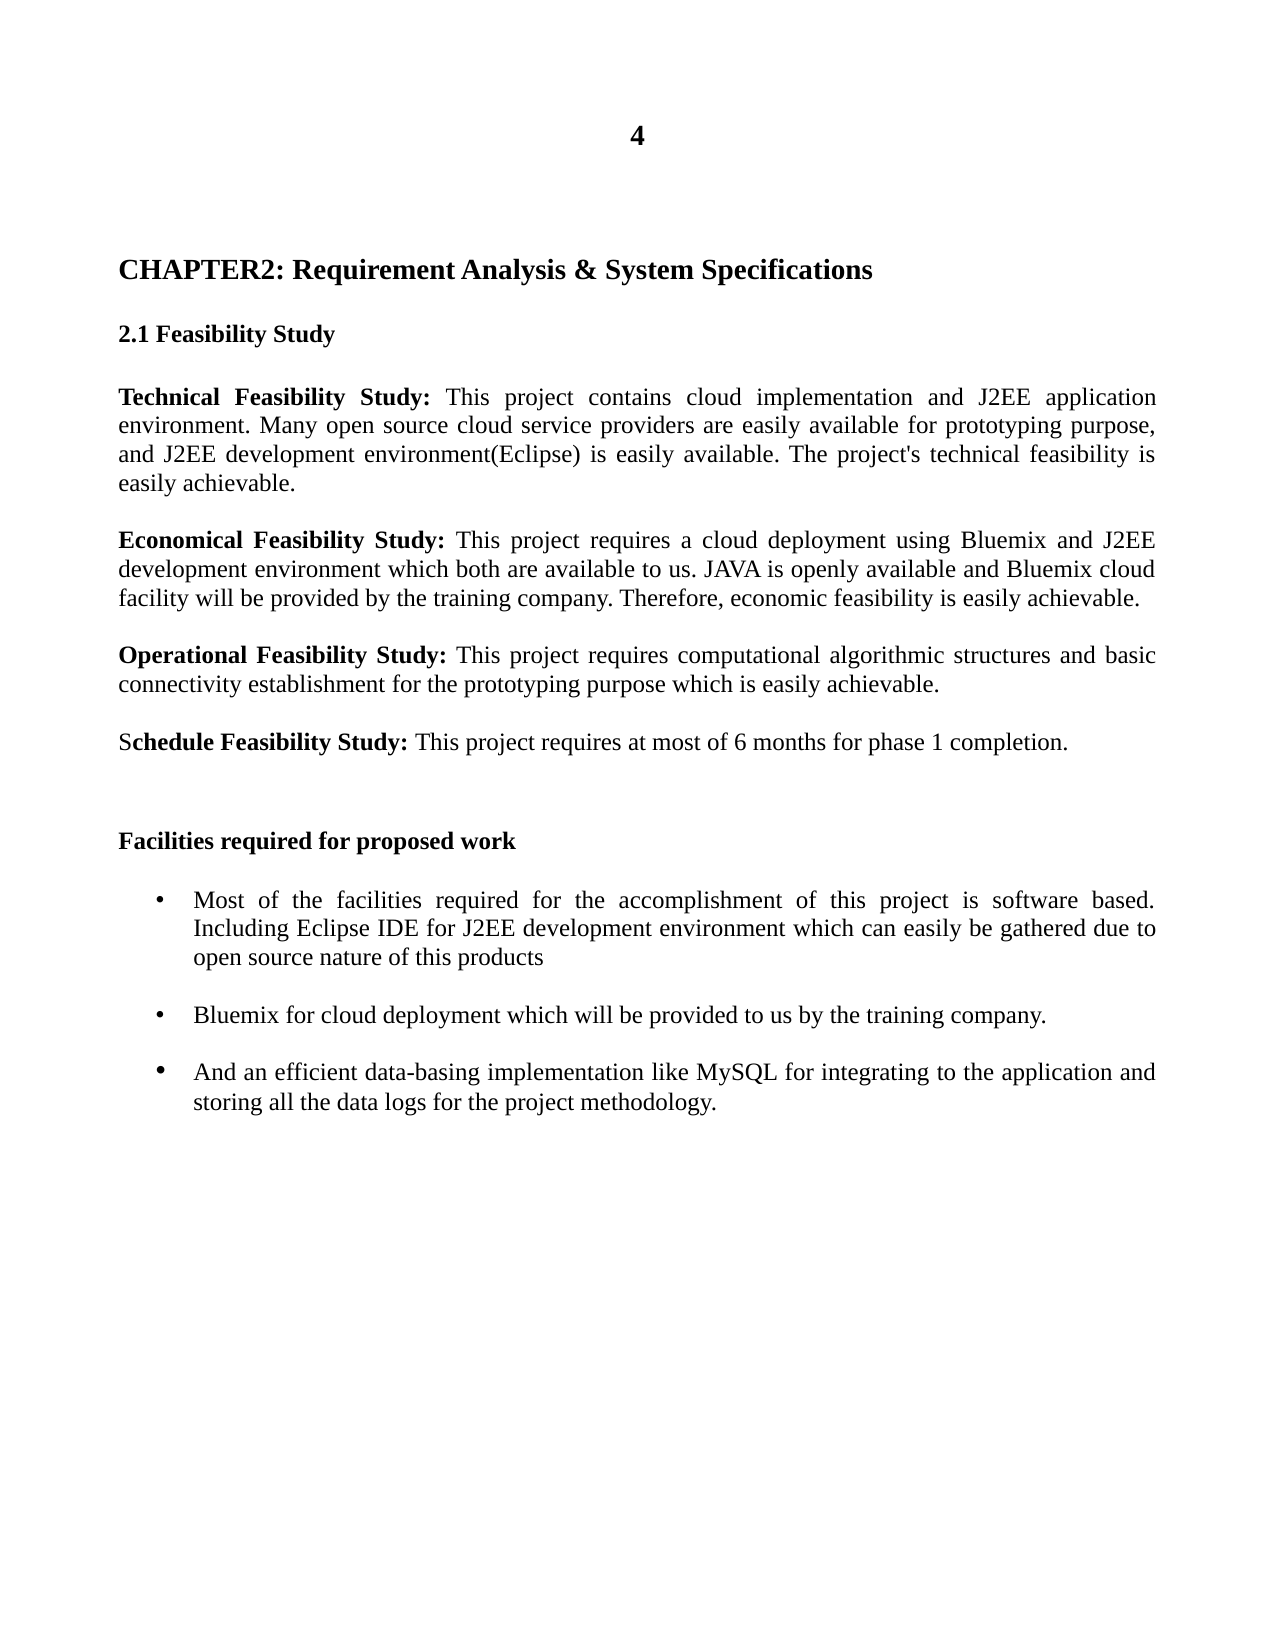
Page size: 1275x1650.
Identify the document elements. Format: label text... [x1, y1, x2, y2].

text Economical Feasibility Study: This project requires a cloud deployment using Bluemix and J2EE development environment which both are available to us. JAVA is openly available and Bluemix cloud facility will be provided by the training company. Therefore, economic feasibility is easily achievable. [118, 525, 1157, 612]
list Bluemix for cloud deployment which will be provided to us by the training company. [156, 1000, 1157, 1028]
text Facilities required for proposed work [118, 822, 1157, 856]
text 2.1 Feasibility Study [118, 319, 1157, 348]
list And an efficient data-basing implementation like MySQL for integrating to the application and storing all the data logs for the project methodology. [156, 1057, 1157, 1116]
list Most of the facilities required for the accomplishment of this project is software based. Including Eclipse IDE for J2EE development environment which can easily be gathered due to open source nature of this products [156, 885, 1157, 971]
text CHAPTER2: Requirement Analysis & System Specifications [118, 252, 1157, 286]
text Operational Feasibility Study: This project requires computational algorithmic structures and basic connectivity establishment for the prototyping purpose which is easily achievable. [118, 640, 1157, 698]
text Technical Feasibility Study: This project contains cloud implementation and J2EE application environment. Many open source cloud service providers are easily available for prototyping purpose, and J2EE development environment(Eclipse) is easily available. The project's technical feasibility is easily achievable. [118, 382, 1157, 497]
text 4 [118, 118, 1157, 152]
text Schedule Feasibility Study: This project requires at most of 6 months for phase 1 completion. [118, 727, 1157, 755]
